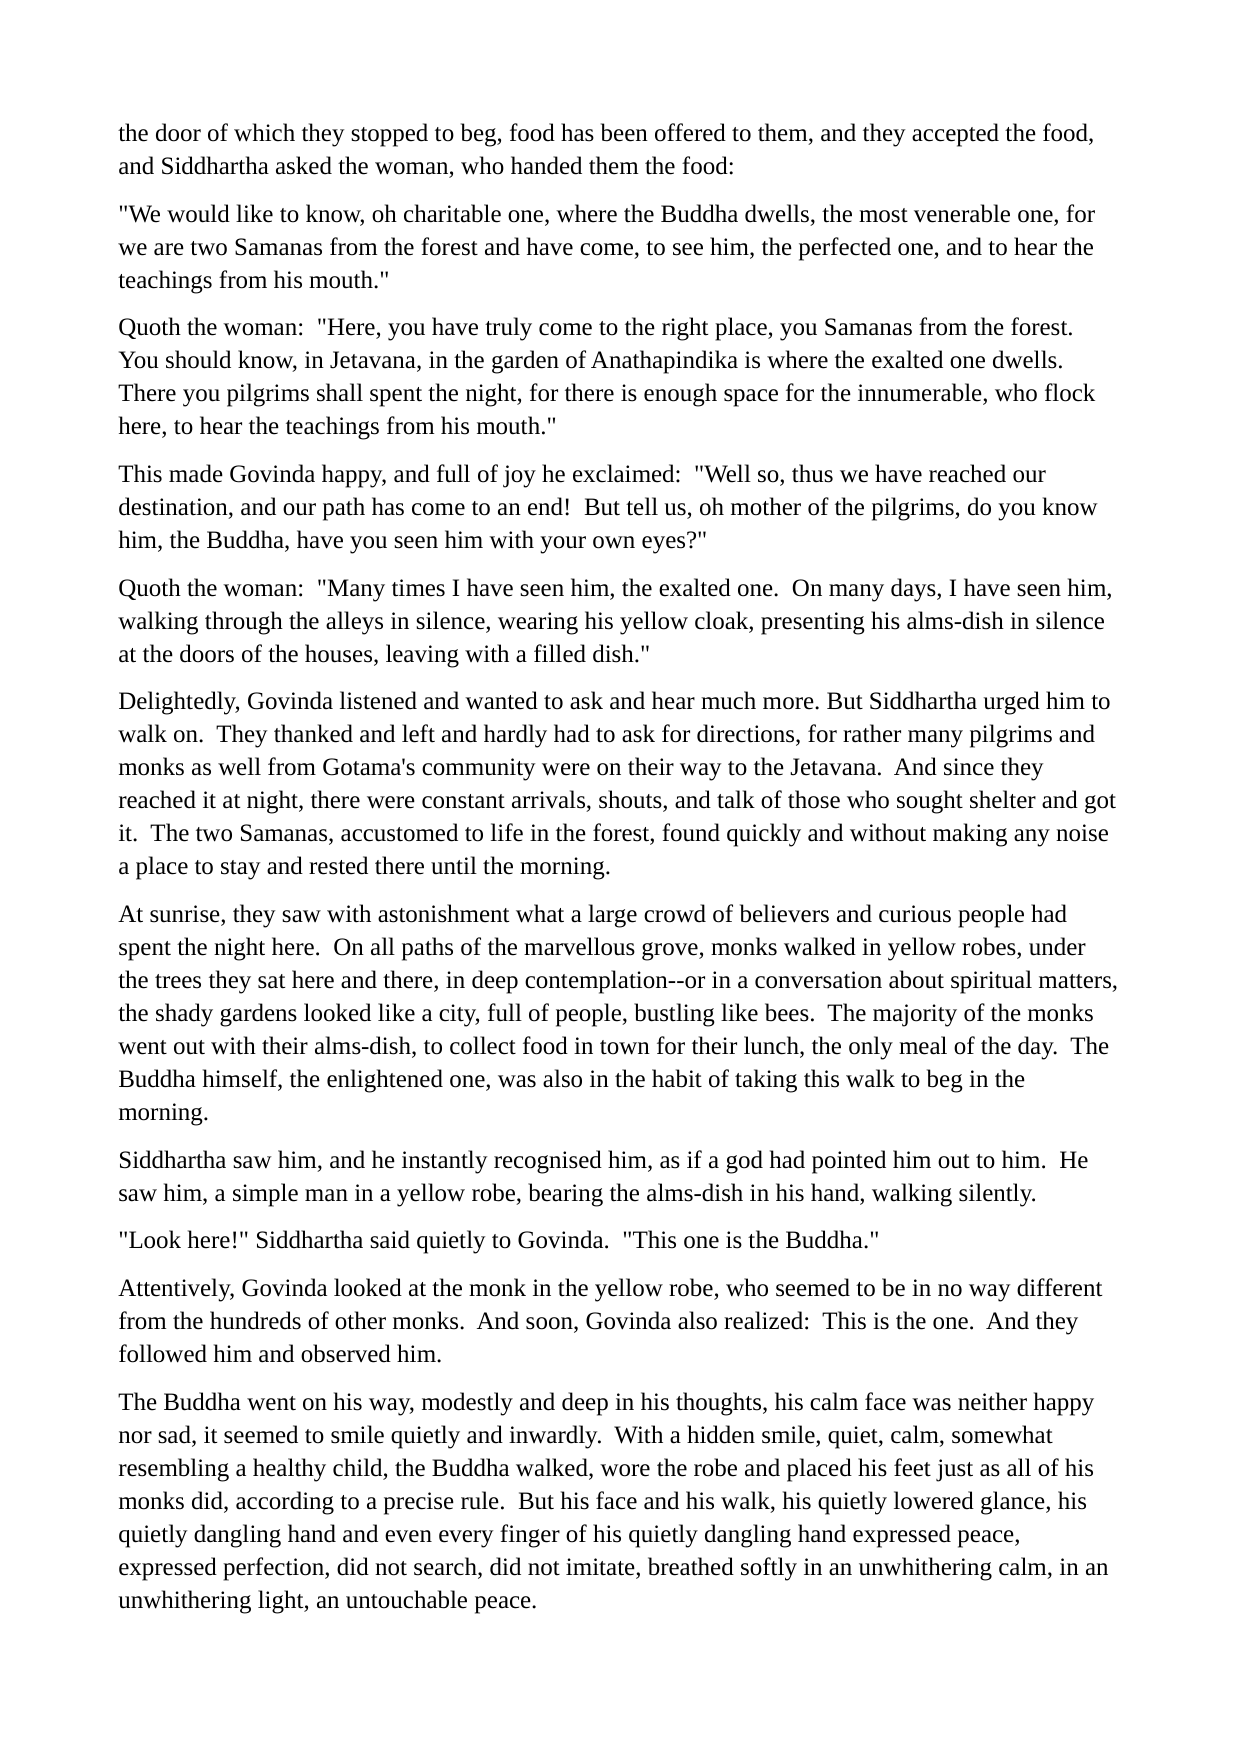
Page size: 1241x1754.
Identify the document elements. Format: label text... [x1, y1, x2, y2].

text "Look here!" Siddhartha said quietly to Govinda. "This one is the Buddha." [118, 1225, 1122, 1254]
text Siddhartha saw him, and he instantly recognised him, as if a god had pointed him out to him. He saw him, a simple man in a yellow robe, bearing the alms-dish in his hand, walking silently. [118, 1145, 1122, 1207]
text Quoth the woman: "Many times I have seen him, the exalted one. On many days, I have seen him, walking through the alleys in silence, wearing his yellow cloak, presenting his alms-dish in silence at the doors of the houses, leaving with a filled dish." [118, 573, 1122, 667]
text This made Govinda happy, and full of joy he exclaimed: "Well so, thus we have reached our destination, and our path has come to an end! But tell us, oh mother of the pilgrims, do you know him, the Buddha, have you seen him with your own eyes?" [118, 459, 1122, 554]
text Attentively, Govinda looked at the monk in the yellow robe, who seemed to be in no way different from the hundreds of other monks. And soon, Govinda also realized: This is the one. And they followed him and observed him. [118, 1273, 1122, 1368]
text The Buddha went on his way, modestly and deep in his thoughts, his calm face was neither happy nor sad, it seemed to smile quietly and inwardly. With a hidden smile, quiet, calm, somewhat resembling a healthy child, the Buddha walked, wore the robe and placed his feet just as all of his monks did, according to a precise rule. But his face and his walk, his quietly lowered glance, his quietly dangling hand and even every finger of his quietly dangling hand expressed peace, expressed perfection, did not search, did not imitate, breathed softly in an unwhithering calm, in an unwhithering light, an untouchable peace. [118, 1387, 1122, 1613]
text the door of which they stopped to beg, food has been offered to them, and they accepted the food, and Siddhartha asked the woman, who handed them the food: [118, 118, 1122, 180]
text "We would like to know, oh charitable one, where the Buddha dwells, the most venerable one, for we are two Samanas from the forest and have come, to see him, the perfected one, and to hear the teachings from his mouth." [118, 199, 1122, 293]
text At sunrise, they saw with astonishment what a large crowd of believers and curious people had spent the night here. On all paths of the marvellous grove, monks walked in yellow robes, under the trees they sat here and there, in deep contemplation--or in a conversation about spiritual matters, the shady gardens looked like a city, full of people, bustling like bees. The majority of the monks went out with their alms-dish, to collect food in town for their lunch, the only meal of the day. The Buddha himself, the enlightened one, was also in the habit of taking this walk to beg in the morning. [118, 899, 1122, 1126]
text Quoth the woman: "Here, you have truly come to the right place, you Samanas from the forest. You should know, in Jetavana, in the garden of Anathapindika is where the exalted one dwells. There you pilgrims shall spent the night, for there is enough space for the innumerable, who flock here, to hear the teachings from his mouth." [118, 312, 1122, 440]
text Delightedly, Govinda listened and wanted to ask and hear much more. But Siddhartha urged him to walk on. They thanked and left and hardly had to ask for directions, for rather many pilgrims and monks as well from Gotama's community were on their way to the Jetavana. And since they reached it at night, there were constant arrivals, shouts, and talk of those who sought shelter and got it. The two Samanas, accustomed to life in the forest, found quickly and without making any noise a place to stay and rested there until the morning. [118, 686, 1122, 880]
